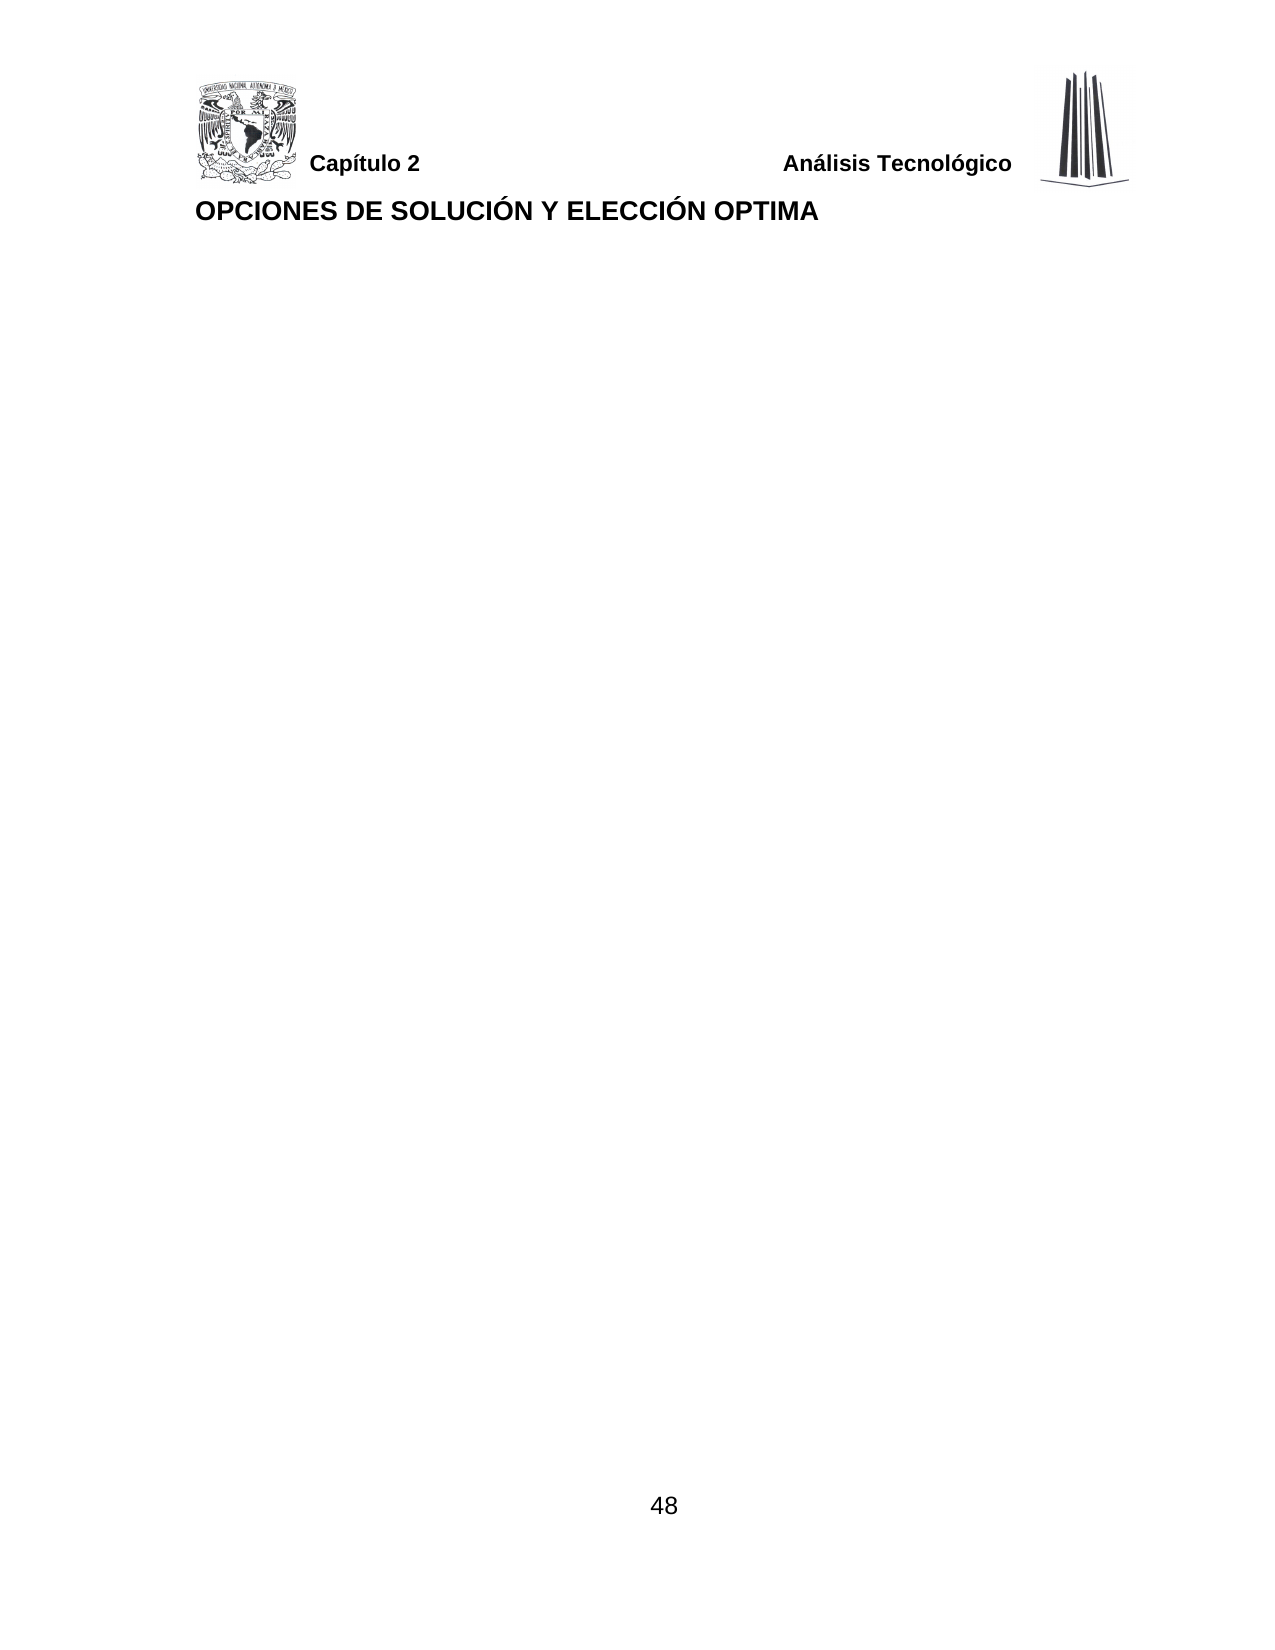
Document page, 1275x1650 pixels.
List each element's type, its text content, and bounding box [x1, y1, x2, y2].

text OPCIONES DE SOLUCIÓN Y ELECCIÓN OPTIMA [195, 195, 1133, 226]
picture [1034, 65, 1136, 193]
